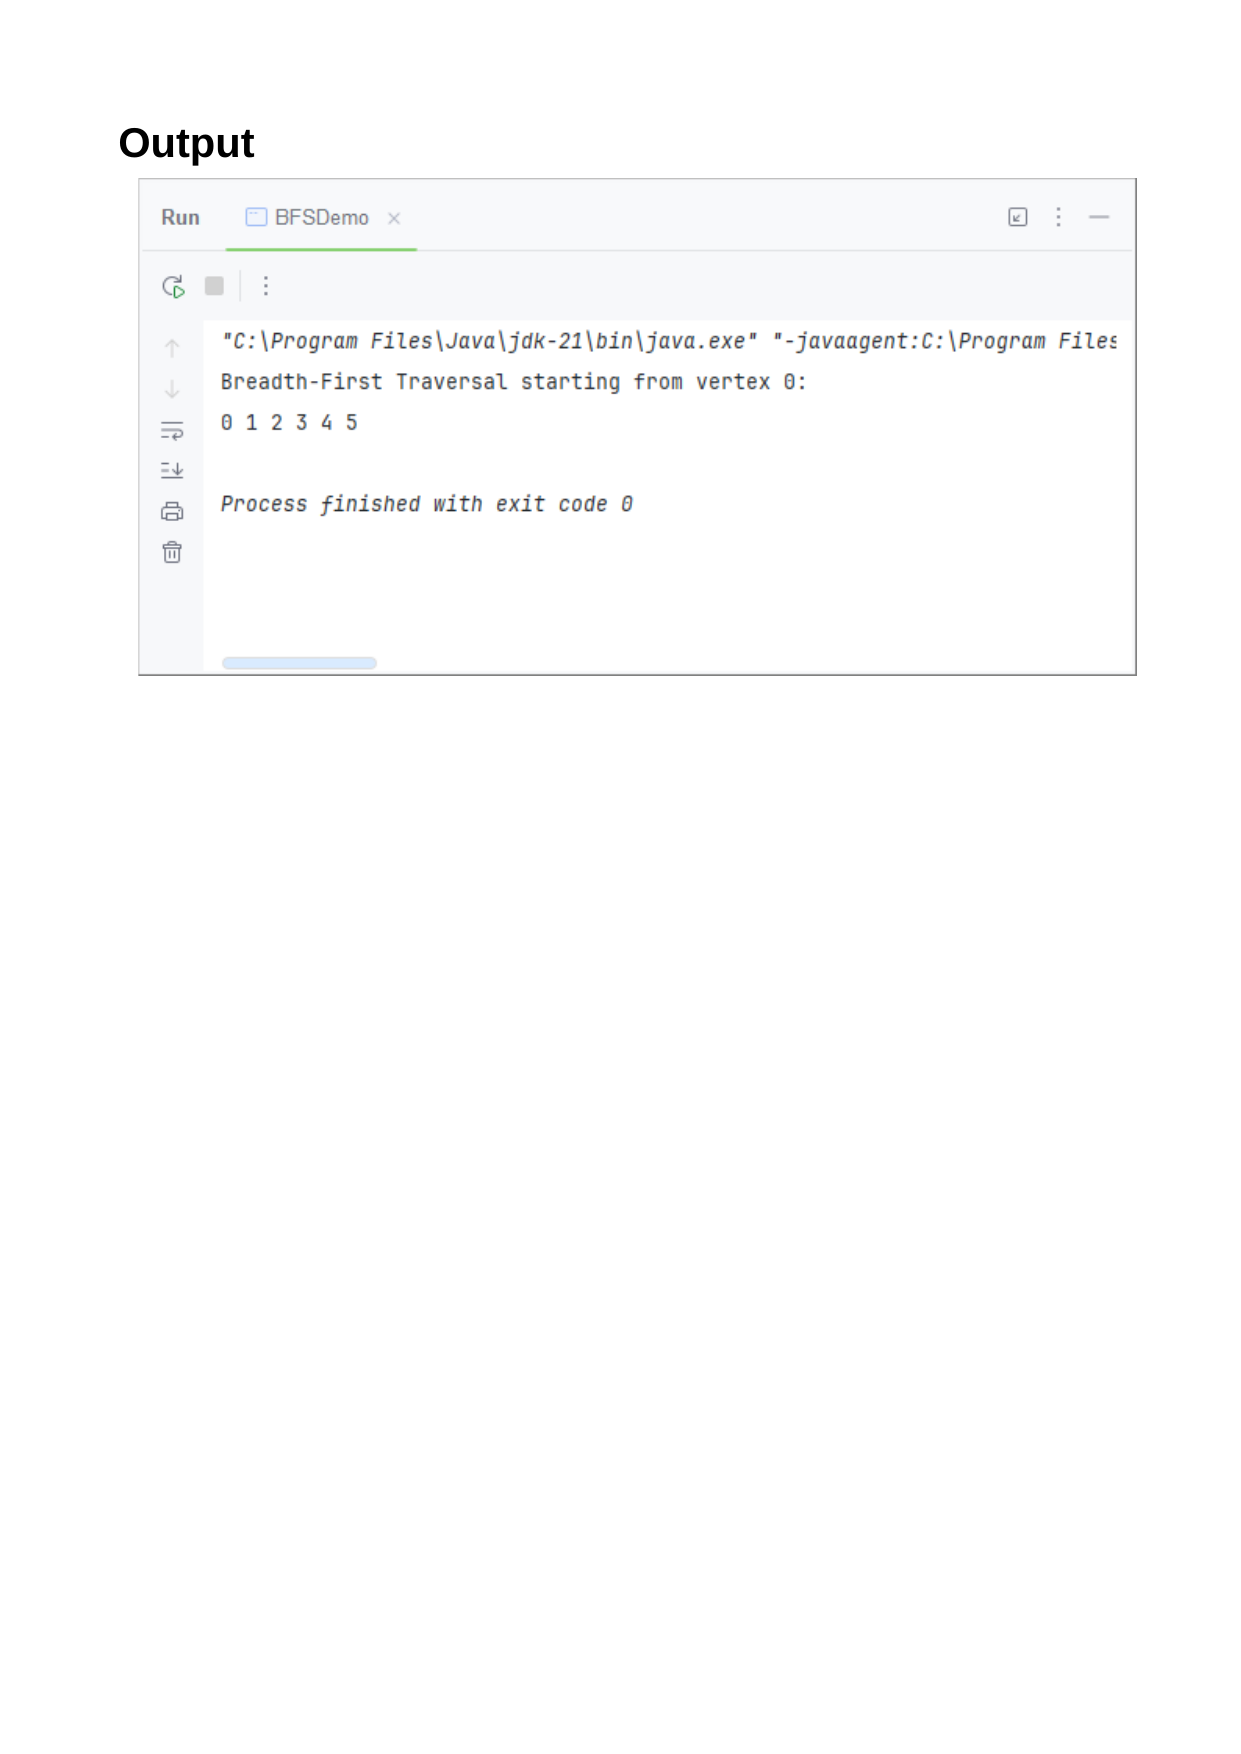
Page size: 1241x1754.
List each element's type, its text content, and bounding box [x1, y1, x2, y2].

subtitle Output [118, 118, 1157, 166]
picture [138, 178, 1137, 676]
